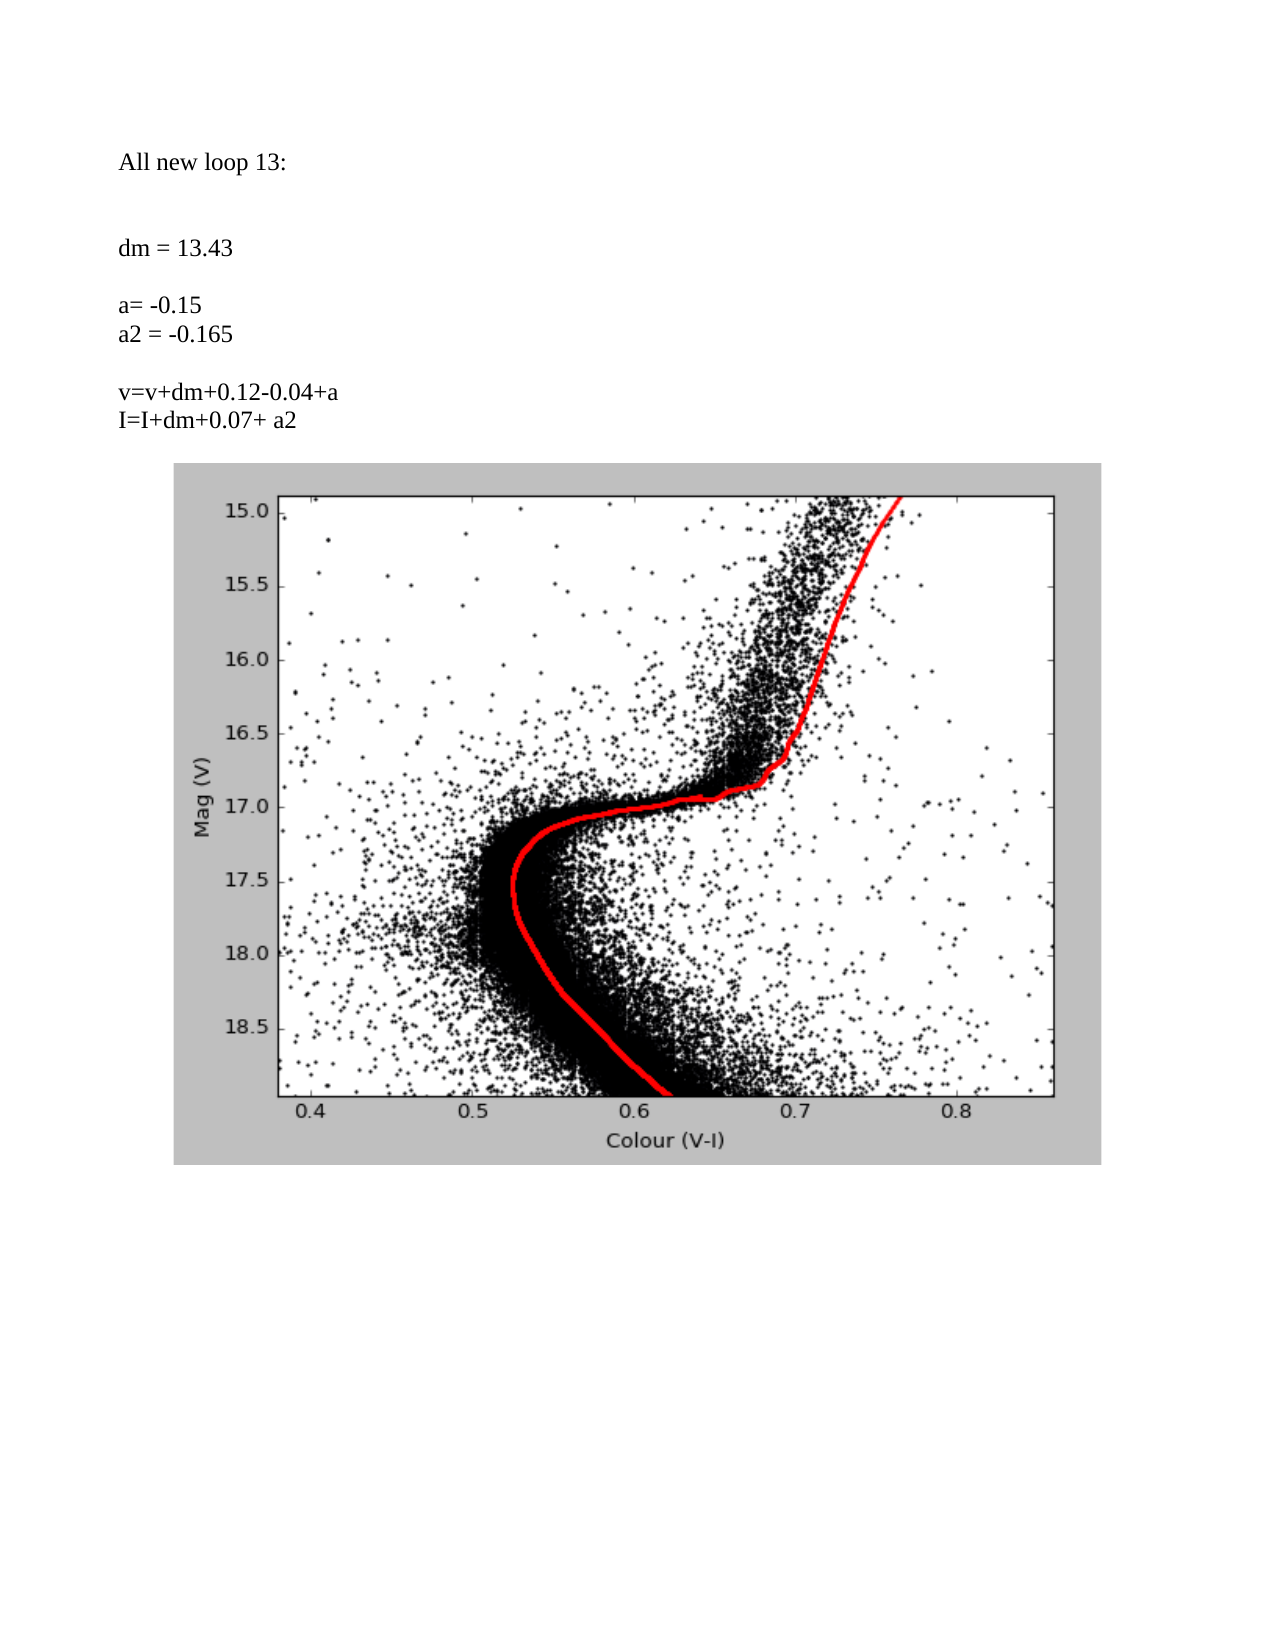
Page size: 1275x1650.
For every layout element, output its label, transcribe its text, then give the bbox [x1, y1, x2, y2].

text dm = 13.43 [118, 233, 1157, 262]
text a= -0.15 [118, 291, 1157, 319]
text a2 = -0.165 [118, 319, 1157, 348]
text v=v+dm+0.12-0.04+a [118, 377, 1157, 406]
text I=I+dm+0.07+ a2 [118, 406, 1157, 434]
text All new loop 13: [118, 147, 1157, 176]
picture [173, 463, 1102, 1165]
